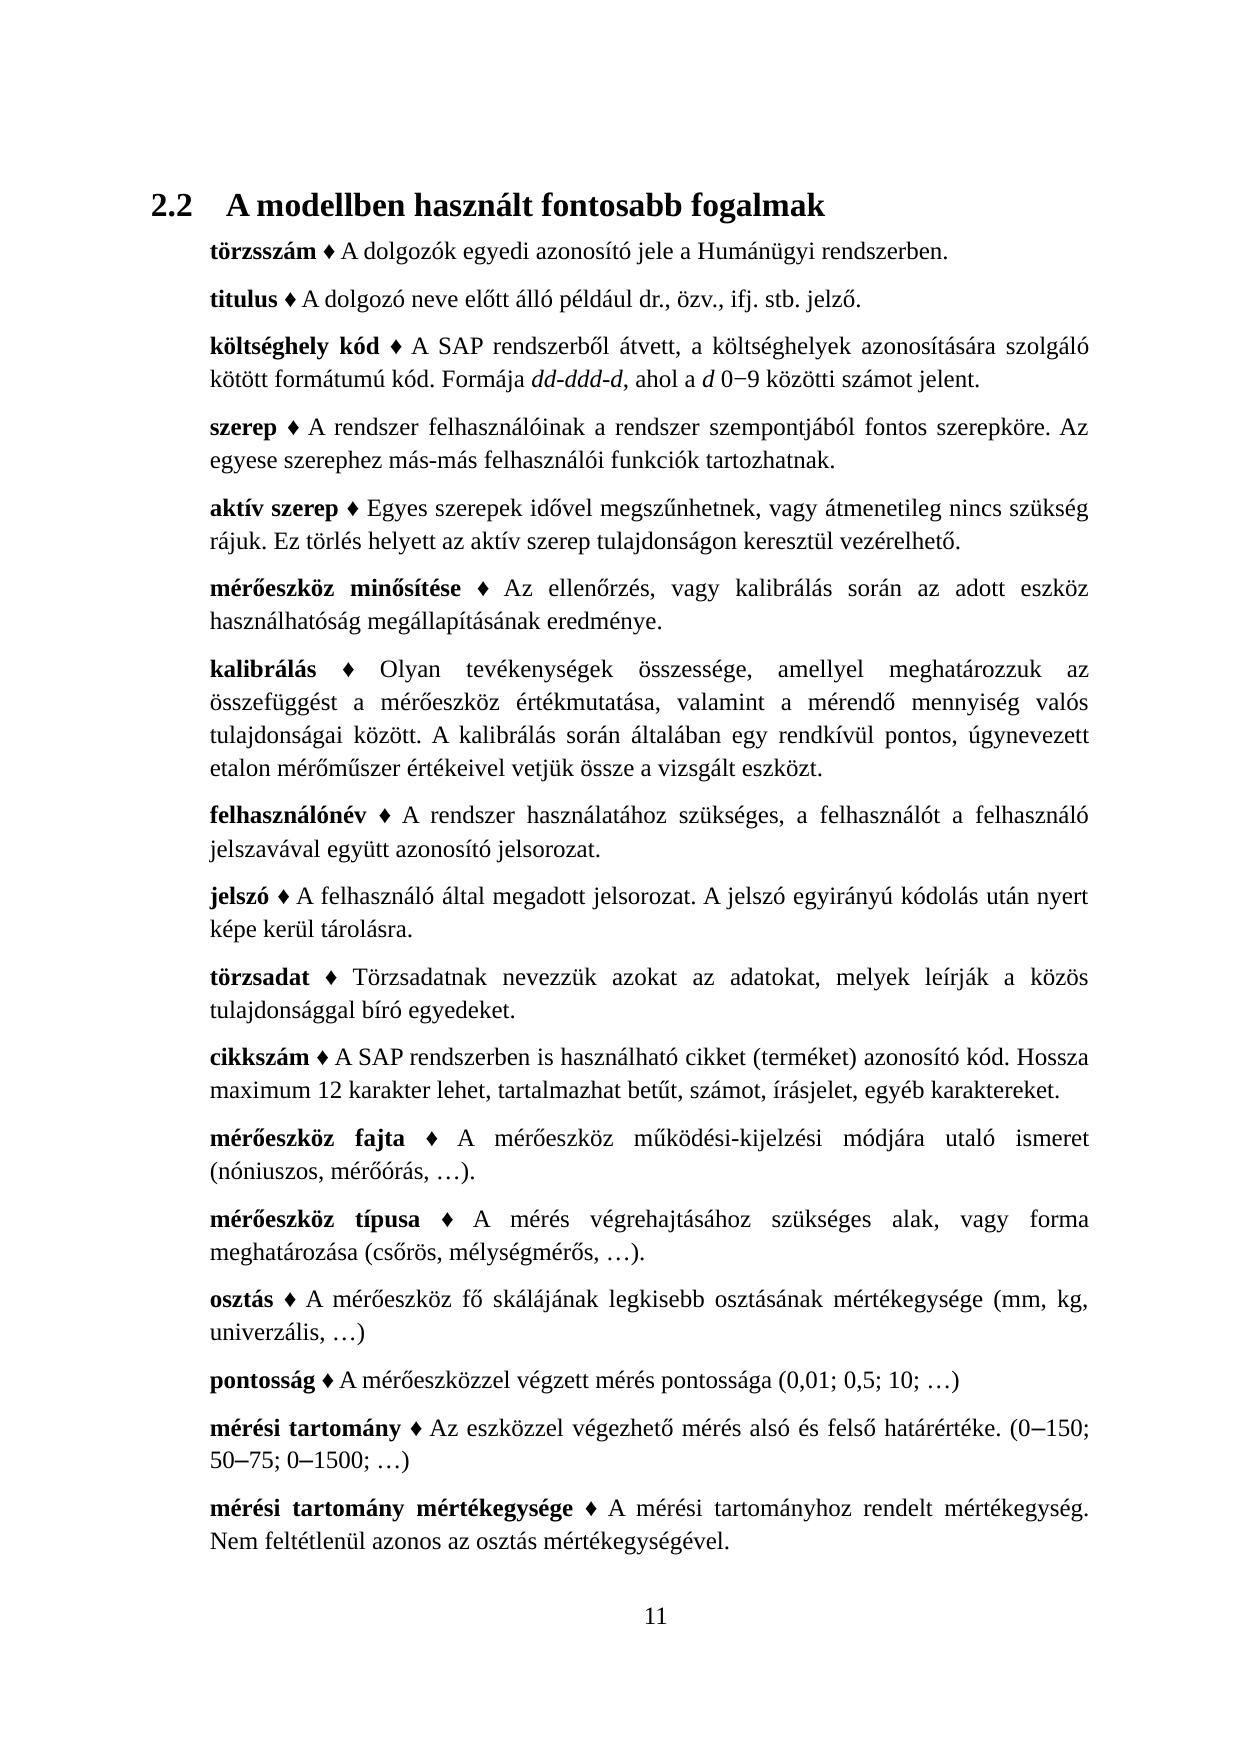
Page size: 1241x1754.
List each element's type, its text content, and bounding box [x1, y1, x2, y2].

text törzsadat ♦ Törzsadatnak nevezzük azokat az adatokat, melyek leírják a közös tulajdonsággal bíró egyedeket. [209, 962, 1090, 1024]
subtitle A modellben használt fontosabb fogalmak [151, 185, 1090, 224]
text cikkszám ♦ A SAP rendszerben is használható cikket (terméket) azonosító kód. Hossza maximum 12 karakter lehet, tartalmazhat betűt, számot, írásjelet, egyéb karaktereket. [209, 1042, 1090, 1104]
text titulus ♦ A dolgozó neve előtt álló például dr., özv., ifj. stb. jelző. [209, 284, 1090, 313]
text felhasználónév ♦ A rendszer használatához szükséges, a felhasználót a felhasználó jelszavával együtt azonosító jelsorozat. [209, 801, 1090, 862]
text törzsszám ♦ A dolgozók egyedi azonosító jele a Humánügyi rendszerben. [209, 236, 1090, 265]
text mérőeszköz típusa ♦ A mérés végrehajtásához szükséges alak, vagy forma meghatározása (csőrös, mélységmérős, …). [209, 1204, 1090, 1266]
text kalibrálás ♦ Olyan tevékenységek összessége, amellyel meghatározzuk az összefüggést a mérőeszköz értékmutatása, valamint a mérendő mennyiség valós tulajdonságai között. A kalibrálás során általában egy rendkívül pontos, úgynevezett etalon mérőműszer értékeivel vetjük össze a vizsgált eszközt. [209, 654, 1090, 782]
text mérési tartomány mértékegysége ♦ A mérési tartományhoz rendelt mértékegység. Nem feltétlenül azonos az osztás mértékegységével. [209, 1493, 1090, 1555]
text szerep ♦ A rendszer felhasználóinak a rendszer szempontjából fontos szerepköre. Az egyese szerephez más-más felhasználói funkciók tartozhatnak. [209, 412, 1090, 474]
text osztás ♦ A mérőeszköz fő skálájának legkisebb osztásának mértékegysége (mm, kg, univerzális, …) [209, 1284, 1090, 1346]
text költséghely kód ♦ A SAP rendszerből átvett, a költséghelyek azonosítására szolgáló kötött formátumú kód. Formája dd-ddd-d, ahol a d 0−9 közötti számot jelent. [209, 331, 1090, 393]
text mérőeszköz fajta ♦ A mérőeszköz működési-kijelzési módjára utaló ismeret (nóniuszos, mérőórás, …). [209, 1123, 1090, 1185]
text jelszó ♦ A felhasználó által megadott jelsorozat. A jelszó egyirányú kódolás után nyert képe kerül tárolásra. [209, 881, 1090, 943]
text aktív szerep ♦ Egyes szerepek idővel megszűnhetnek, vagy átmenetileg nincs szükség rájuk. Ez törlés helyett az aktív szerep tulajdonságon keresztül vezérelhető. [209, 493, 1090, 554]
text mérőeszköz minősítése ♦ Az ellenőrzés, vagy kalibrálás során az adott eszköz használhatóság megállapításának eredménye. [209, 573, 1090, 635]
text pontosság ♦ A mérőeszközzel végzett mérés pontossága (0,01; 0,5; 10; …) [209, 1365, 1090, 1394]
text mérési tartomány ♦ Az eszközzel végezhető mérés alsó és felső határértéke. (0–150; 50–75; 0–1500; …) [209, 1413, 1090, 1474]
